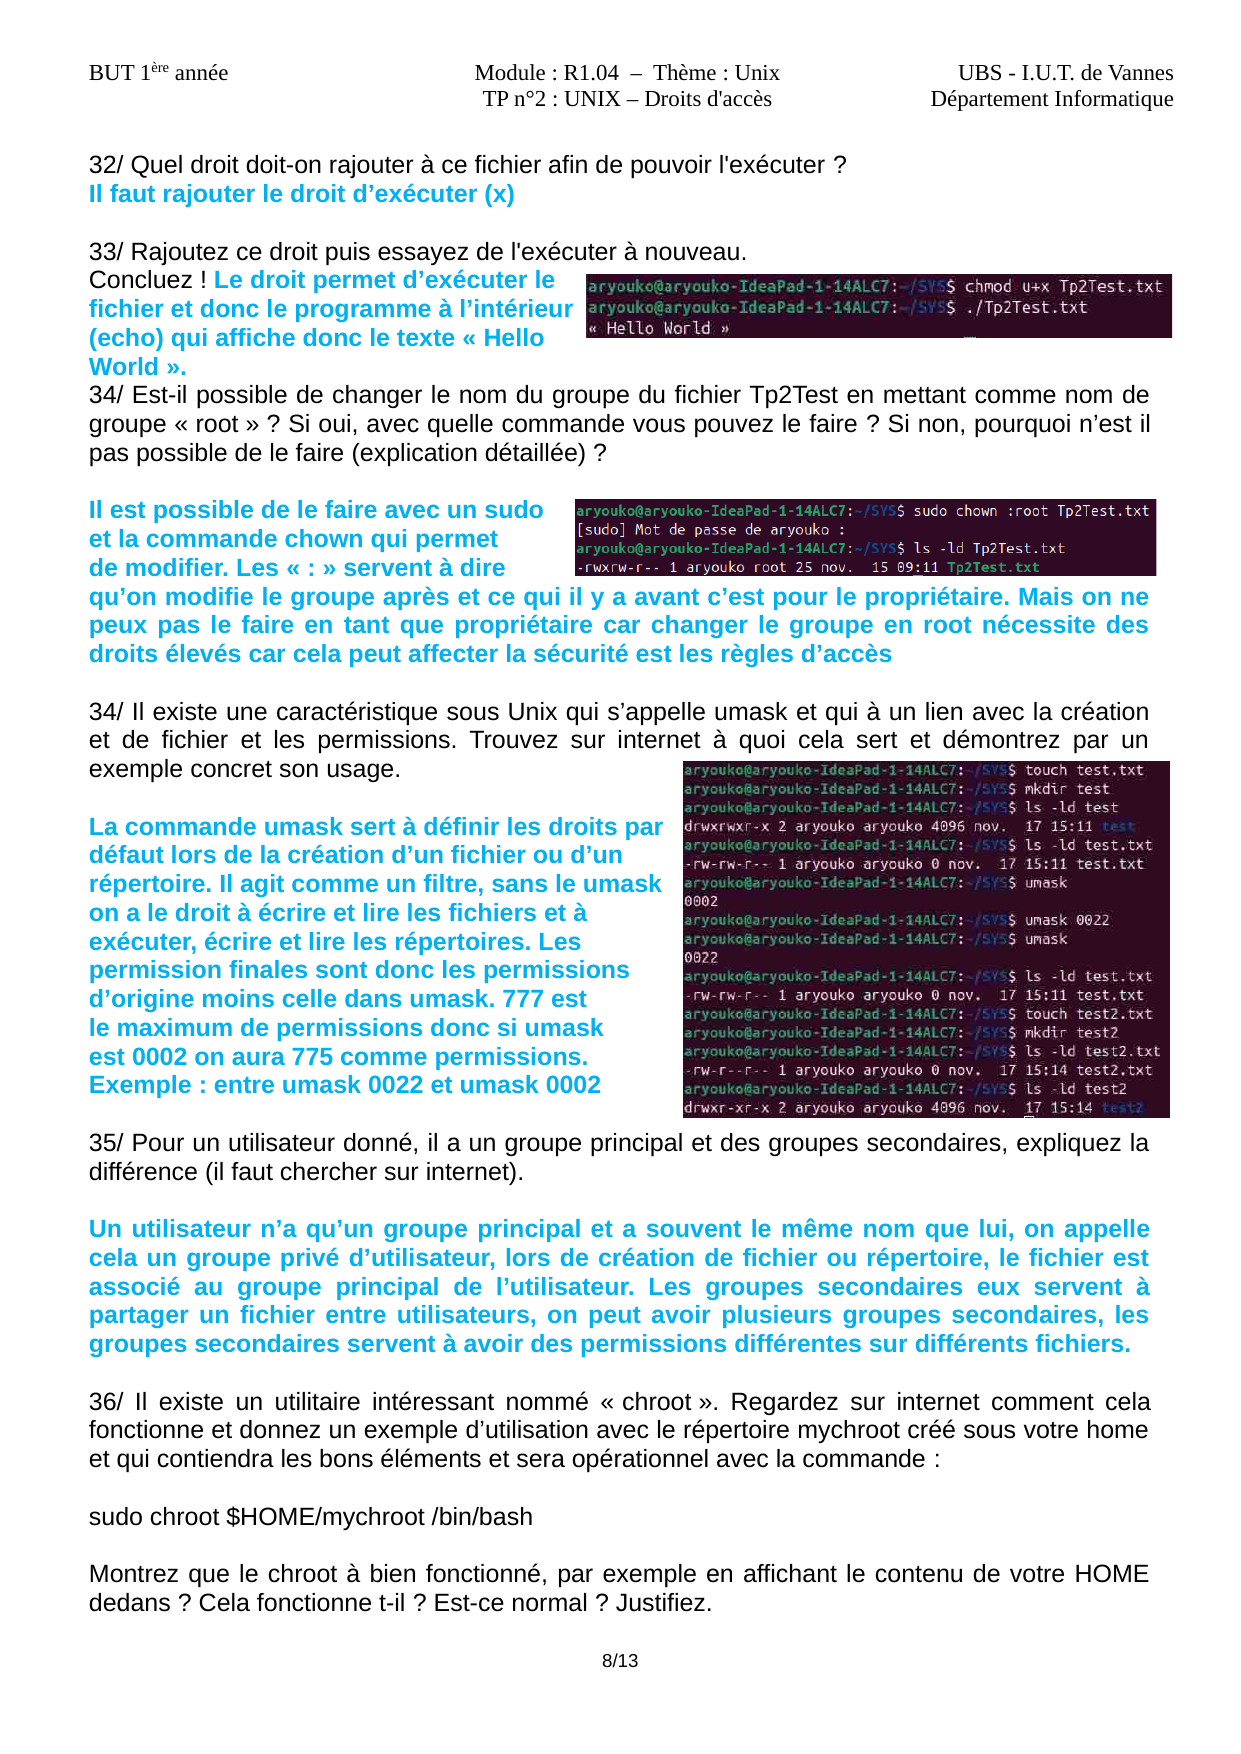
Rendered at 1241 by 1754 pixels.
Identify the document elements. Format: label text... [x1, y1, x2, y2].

text 34/ Est-il possible de changer le nom du groupe du fichier Tp2Test en mettant comme nom de groupe « root » ? Si oui, avec quelle commande vous pouvez le faire ? Si non, pourquoi n’est il pas possible de le faire (explication détaillée) ? [89, 380, 1151, 466]
text défaut lors de la création d’un fichier ou d’un [89, 840, 683, 869]
text Il faut rajouter le droit d’exécuter (x) [89, 179, 1151, 208]
text 35/ Pour un utilisateur donné, il a un groupe principal et des groupes secondaires, expliquez la différence (il faut chercher sur internet). [89, 1128, 1151, 1185]
text qu’on modifie le groupe après et ce qui il y a avant c’est pour le propriétaire. Mais on ne peux pas le faire en tant que propriétaire car changer le groupe en root nécessite des droits élevés car cela peut affecter la sécurité est les règles d’accès [89, 581, 1151, 668]
text Concluez ! Le droit permet d’exécuter le [89, 265, 1151, 294]
text et la commande chown qui permet [89, 524, 575, 553]
text Exemple : entre umask 0022 et umask 0002 [89, 1070, 683, 1099]
text est 0002 on aura 775 comme permissions. [89, 1041, 683, 1070]
text Un utilisateur n’a qu’un groupe principal et a souvent le même nom que lui, on appelle cela un groupe privé d’utilisateur, lors de création de fichier ou répertoire, le fichier est associé au groupe principal de l’utilisateur. Les groupes secondaires eux servent à partager un fichier entre utilisateurs, on peut avoir plusieurs groupes secondaires, les groupes secondaires servent à avoir des permissions différentes sur différents fichiers. [89, 1214, 1151, 1358]
text 34/ Il existe une caractéristique sous Unix qui s’appelle umask et qui à un lien avec la création et de fichier et les permissions. Trouvez sur internet à quoi cela sert et démontrez par un exemple concret son usage. [89, 696, 1151, 783]
text d’origine moins celle dans umask. 777 est [89, 984, 683, 1013]
text 36/ Il existe un utilitaire intéressant nommé « chroot ». Regardez sur internet comment cela fonctionne et donnez un exemple d’utilisation avec le répertoire mychroot créé sous votre home et qui contiendra les bons éléments et sera opérationnel avec la commande : [89, 1386, 1151, 1473]
picture [575, 499, 1157, 576]
text World ». [89, 351, 1151, 380]
text permission finales sont donc les permissions [89, 955, 683, 984]
text (echo) qui affiche donc le texte « Hello [89, 323, 1151, 351]
text de modifier. Les « : » servent à dire [89, 553, 1151, 581]
text 32/ Quel droit doit-on rajouter à ce fichier afin de pouvoir l'exécuter ? [89, 150, 1151, 179]
text 33/ Rajoutez ce droit puis essayez de l'exécuter à nouveau. [89, 236, 1151, 265]
text Il est possible de le faire avec un sudo [89, 495, 1151, 524]
text le maximum de permissions donc si umask [89, 1013, 683, 1041]
text on a le droit à écrire et lire les fichiers et à [89, 898, 683, 926]
picture [683, 761, 1170, 1118]
text Montrez que le chroot à bien fonctionné, par exemple en affichant le contenu de votre HOME dedans ? Cela fonctionne t-il ? Est-ce normal ? Justifiez. [89, 1559, 1151, 1616]
text La commande umask sert à définir les droits par [89, 811, 683, 840]
picture [586, 274, 1173, 338]
text exécuter, écrire et lire les répertoires. Les [89, 926, 683, 955]
text répertoire. Il agit comme un filtre, sans le umask [89, 869, 683, 898]
text fichier et donc le programme à l’intérieur [89, 294, 586, 323]
text sudo chroot $HOME/mychroot /bin/bash [89, 1501, 1151, 1530]
